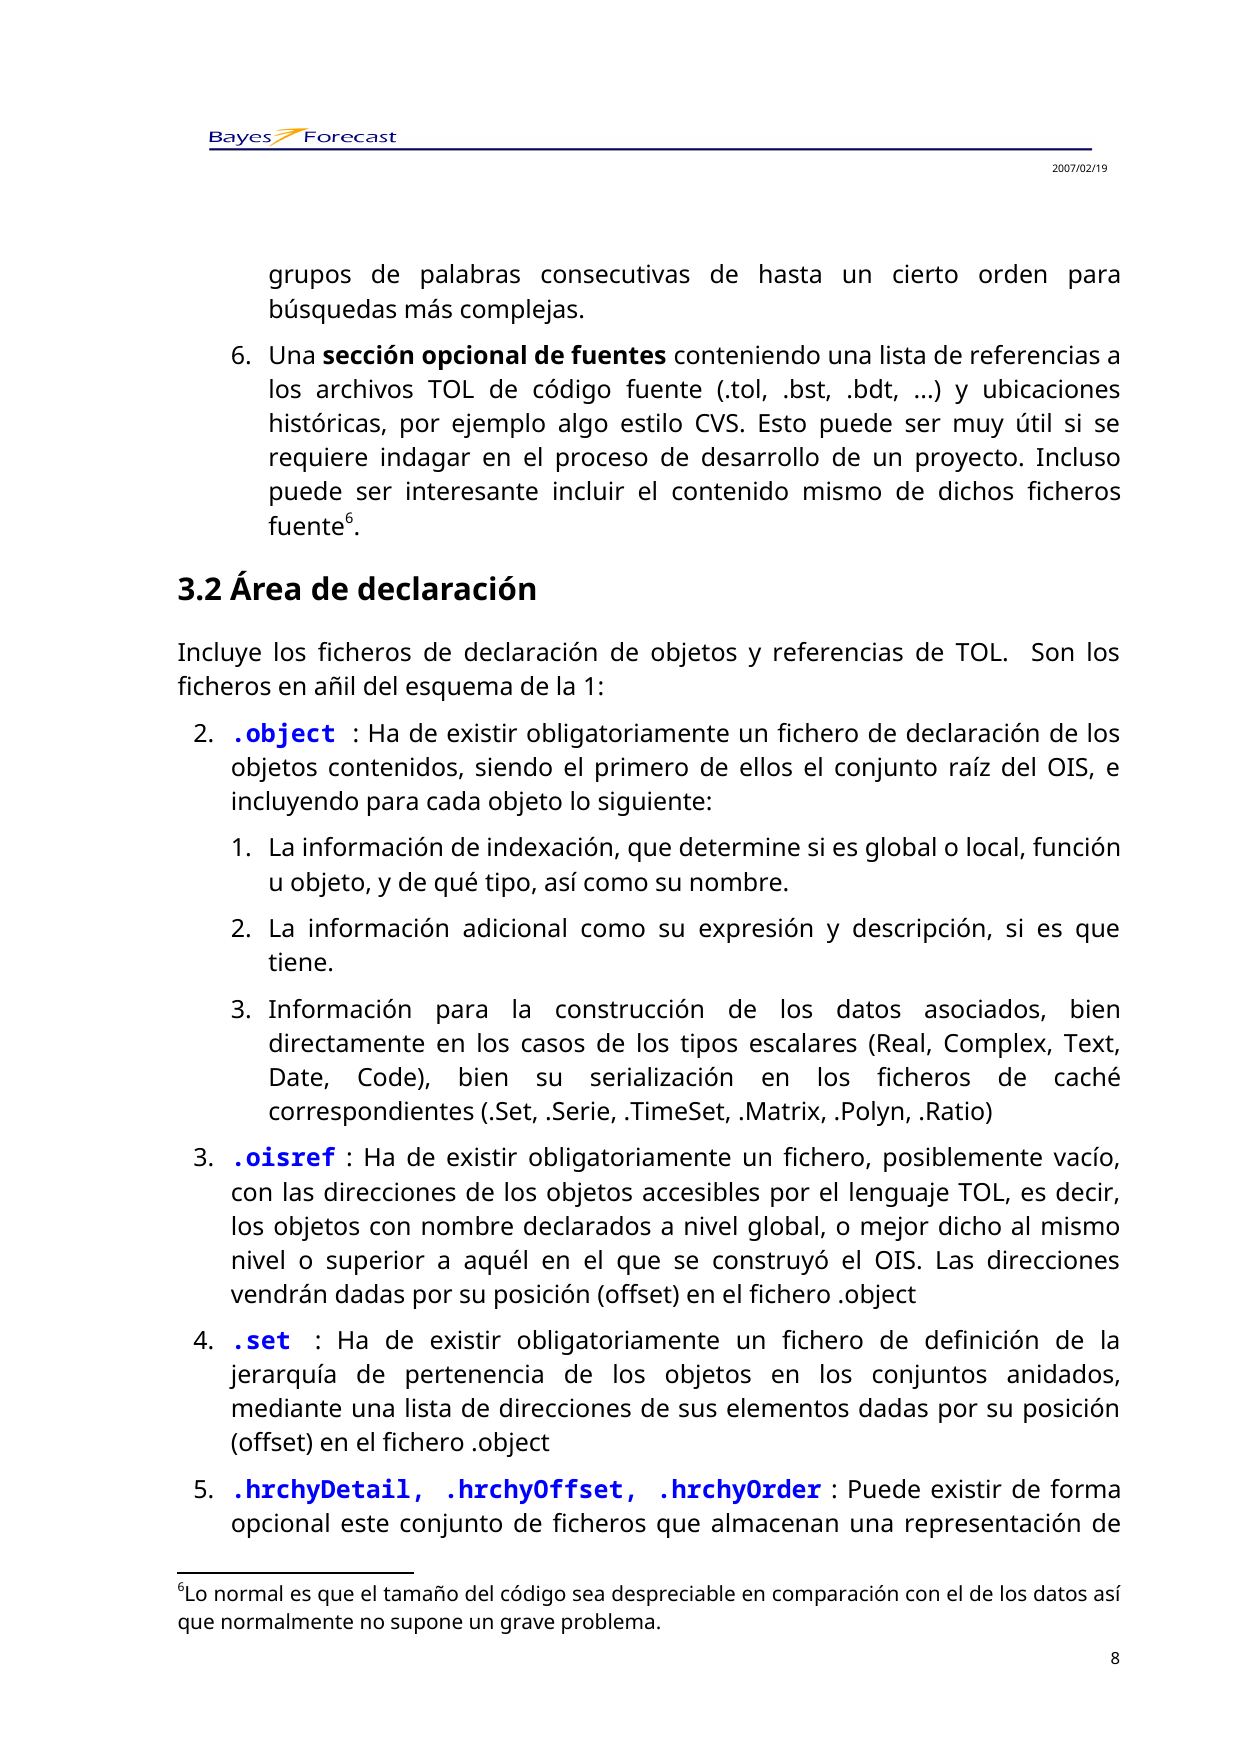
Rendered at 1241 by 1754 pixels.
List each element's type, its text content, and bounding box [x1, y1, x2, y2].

list .object : Ha de existir obligatoriamente un fichero de declaración de los objetos contenidos, siendo el primero de ellos el conjunto raíz del OIS, e incluyendo para cada objeto lo siguiente: [193, 715, 1122, 818]
list .set : Ha de existir obligatoriamente un fichero de definición de la jerarquía de pertenencia de los objetos en los conjuntos anidados, mediante una lista de direcciones de sus elementos dadas por su posición (offset) en el fichero .object [193, 1323, 1122, 1459]
text Incluye los ficheros de declaración de objetos y referencias de TOL. Son los ficheros en añil del esquema de la Ilustración 1: [177, 635, 1122, 703]
list .hrchyDetail, .hrchyOffset, .hrchyOrder : Puede existir de forma opcional este conjunto de ficheros que almacenan una representación de [193, 1472, 1122, 1540]
list Lo normal es que el tamaño del código sea despreciable en comparación con el de los datos así que normalmente no supone un grave problema. [177, 1579, 1122, 1636]
list Una sección opcional de fuentes conteniendo una lista de referencias a los archivos TOL de código fuente (.tol, .bst, .bdt, ...) y ubicaciones históricas, por ejemplo algo estilo CVS. Esto puede ser muy útil si se requiere indagar en el proceso de desarrollo de un proyecto. Incluso puede ser interesante incluir el contenido mismo de dichos ficheros fuente. [231, 338, 1122, 542]
list Información para la construcción de los datos asociados, bien directamente en los casos de los tipos escalares (Real, Complex, Text, Date, Code), bien su serialización en los ficheros de caché correspondientes (.Set, .Serie, .TimeSet, .Matrix, .Polyn, .Ratio) [231, 991, 1122, 1128]
list grupos de palabras consecutivas de hasta un cierto orden para búsquedas más complejas. [231, 257, 1122, 325]
list .oisref : Ha de existir obligatoriamente un fichero, posiblemente vacío, con las direcciones de los objetos accesibles por el lenguaje TOL, es decir, los objetos con nombre declarados a nivel global, o mejor dicho al mismo nivel o superior a aquél en el que se construyó el OIS. Las direcciones vendrán dadas por su posición (offset) en el fichero .object [193, 1140, 1122, 1310]
picture [205, 127, 1095, 153]
list La información de indexación, que determine si es global o local, función u objeto, y de qué tipo, así como su nombre. [231, 830, 1122, 898]
subtitle Área de declaración [177, 567, 1122, 610]
list La información adicional como su expresión y descripción, si es que tiene. [231, 911, 1122, 979]
